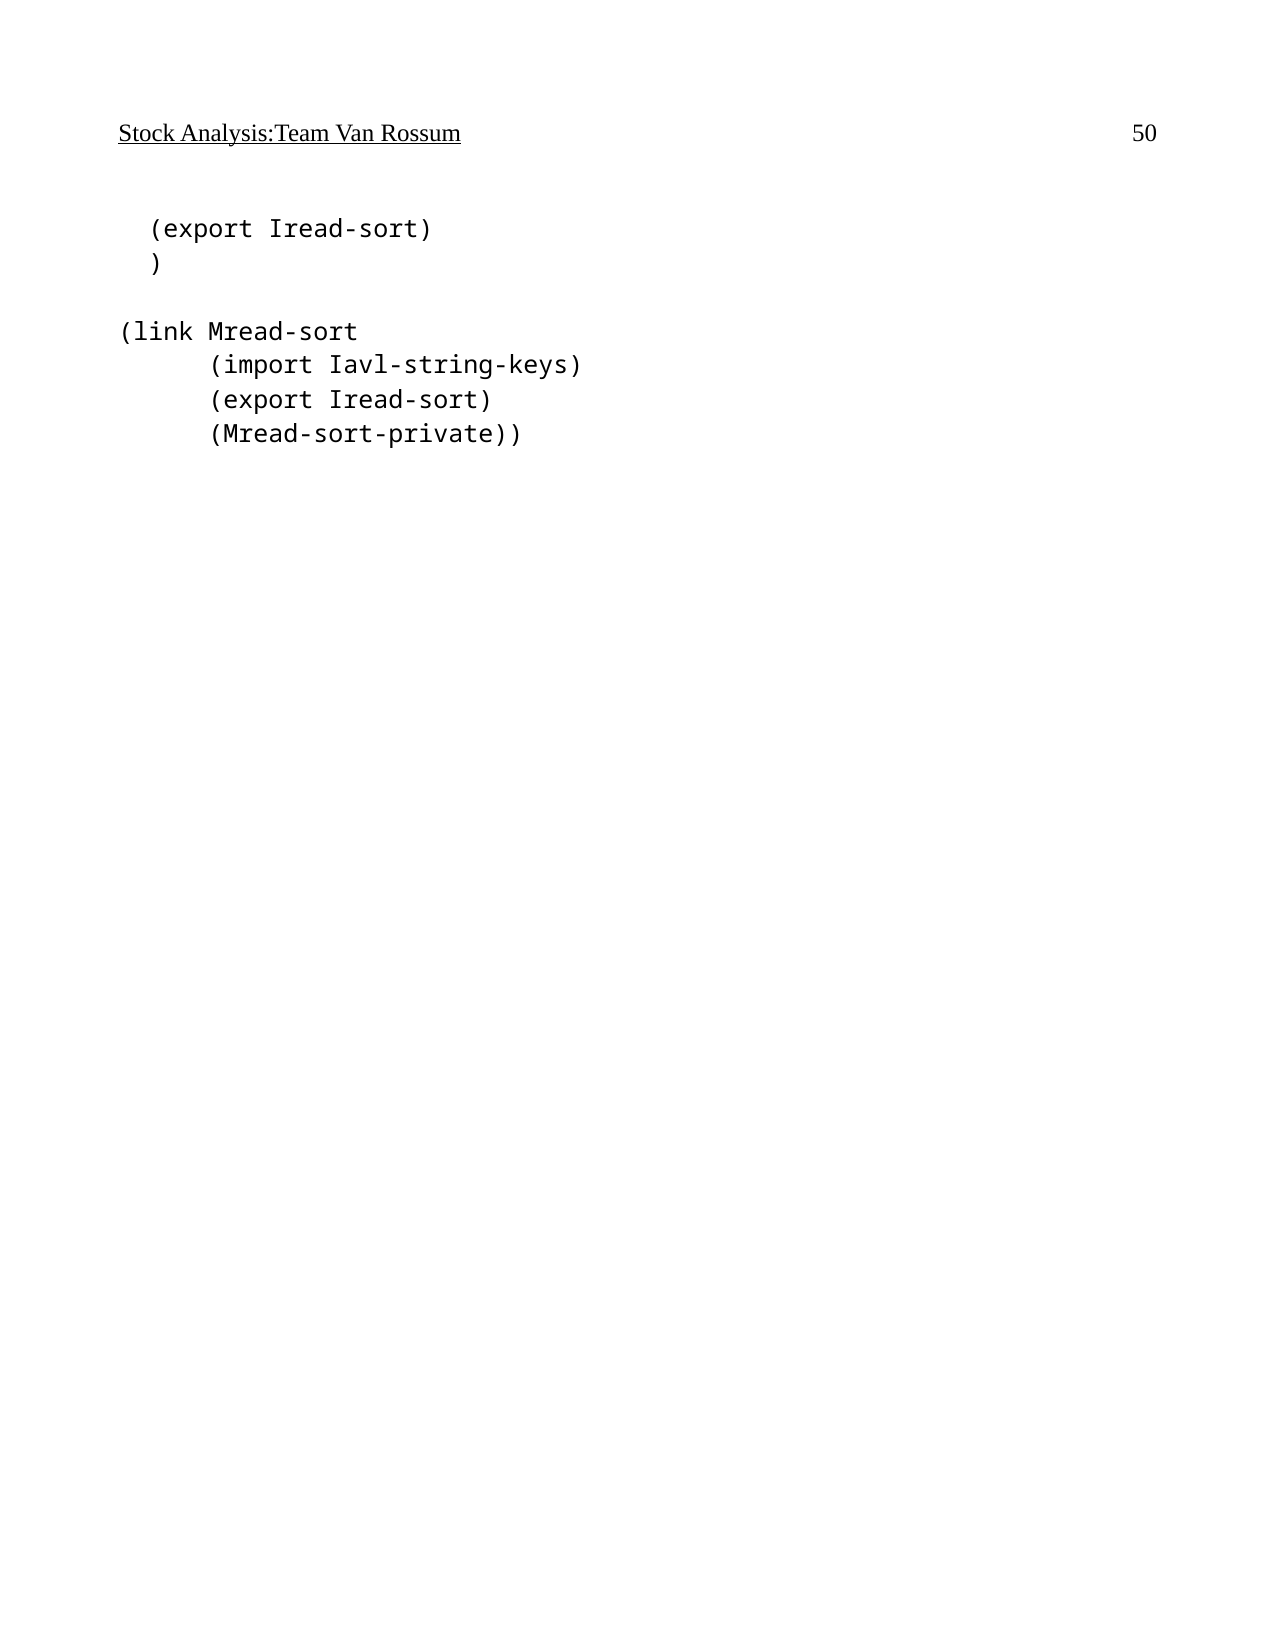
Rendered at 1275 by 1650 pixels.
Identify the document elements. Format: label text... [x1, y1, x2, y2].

text (import Iavl-string-keys) [118, 347, 1157, 381]
text (export Iread-sort) [118, 381, 1157, 415]
text (export Iread-sort) [118, 211, 1157, 245]
text (Mread-sort-private)) [118, 415, 1157, 449]
text ) [118, 245, 1157, 279]
text (link Mread-sort [118, 313, 1157, 347]
